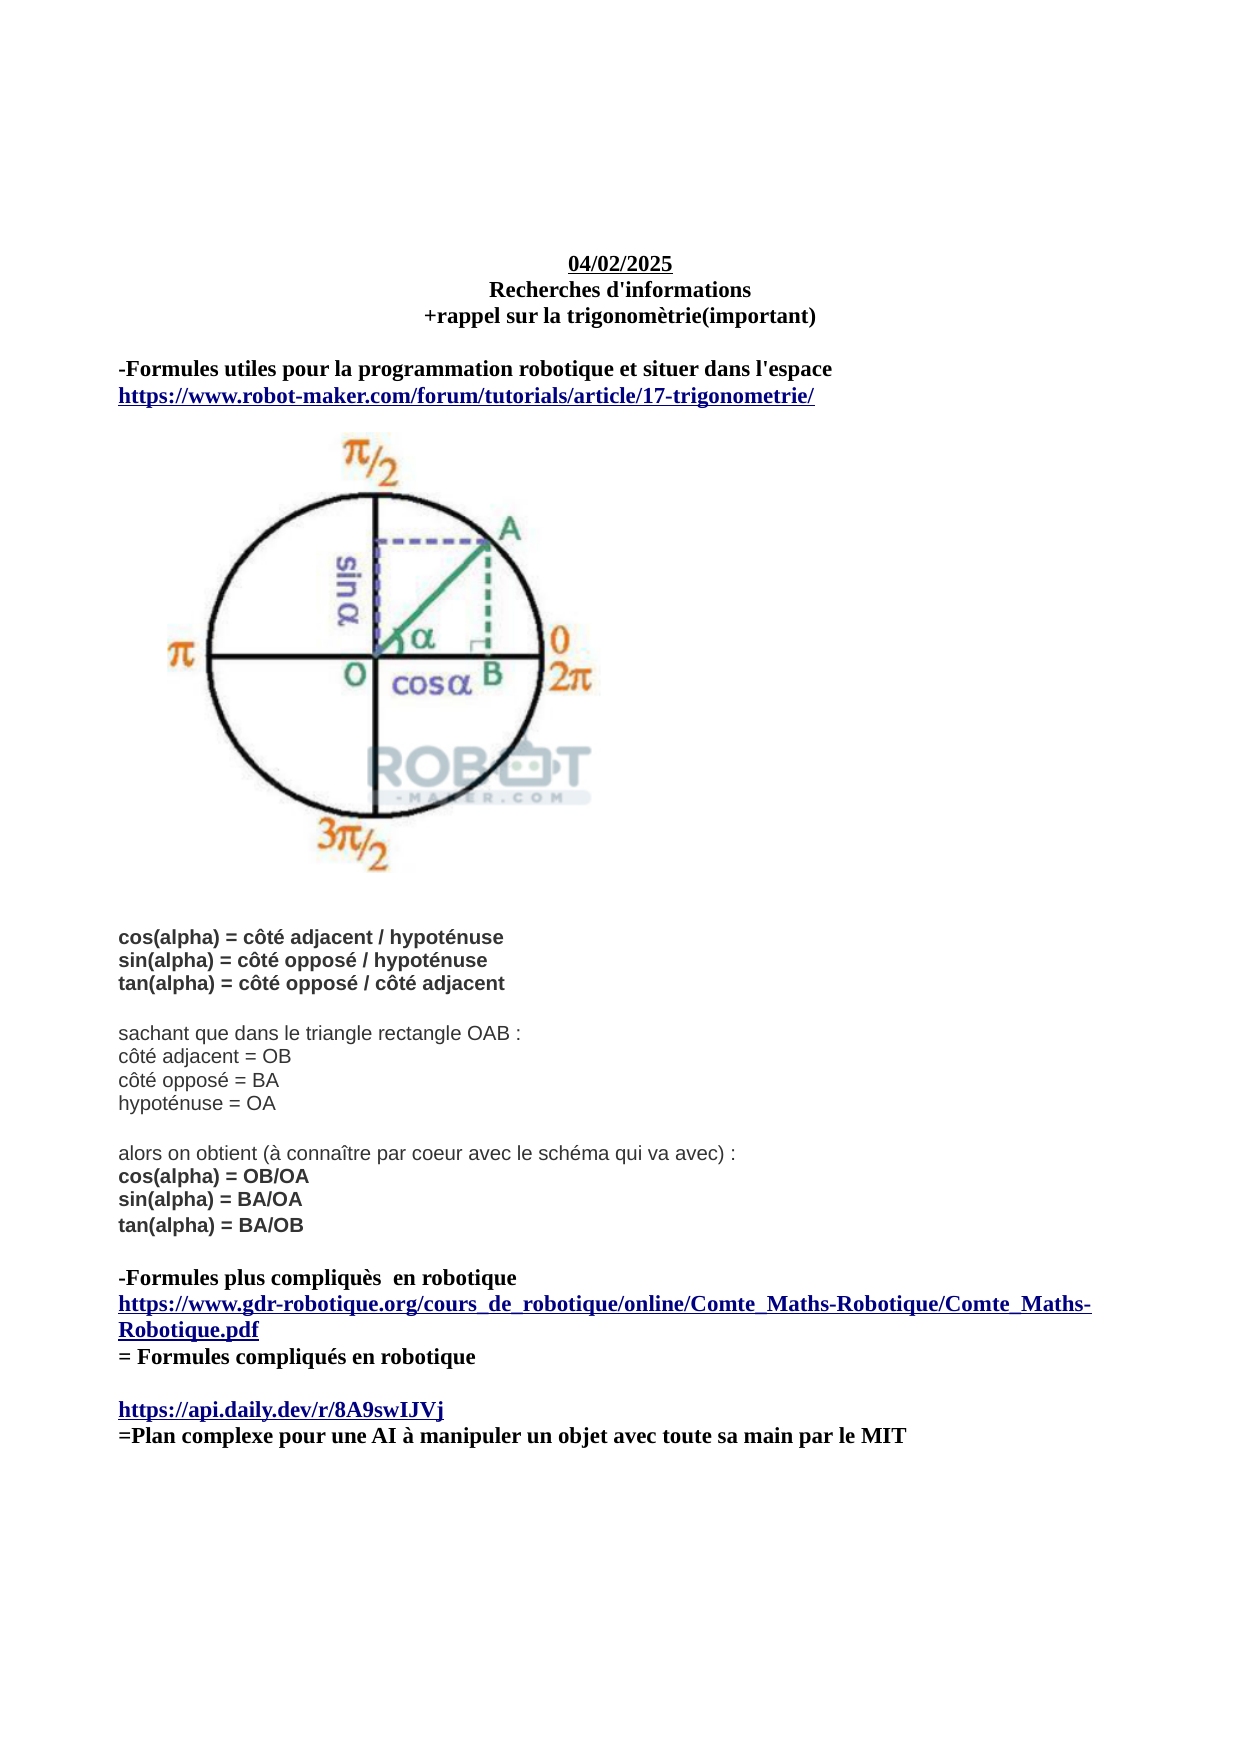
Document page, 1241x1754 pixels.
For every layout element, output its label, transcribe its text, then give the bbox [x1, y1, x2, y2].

picture [155, 418, 613, 873]
text +rappel sur la trigonomètrie(important) [118, 303, 1122, 329]
text -Formules utiles pour la programmation robotique et situer dans l'espace [118, 355, 1122, 382]
text https://www.robot-maker.com/forum/tutorials/article/17-trigonometrie/ [118, 382, 1122, 408]
text https://www.gdr-robotique.org/cours_de_robotique/online/Comte_Maths-Robotique/Comte_Maths-Robotique.pdf [118, 1290, 1122, 1343]
text -Formules plus compliquès en robotique [118, 1264, 1122, 1290]
text cos(alpha) = côté adjacent / hypoténuse sin(alpha) = côté opposé / hypoténuse tan(alpha) = côté opposé / côté adjacent sachant que dans le triangle rectangle OAB : côté adjacent = OB côté opposé = BA hypoténuse = OA alors on obtient (à connaître par coeur avec le schéma qui va avec) : cos(alpha) = OB/OA sin(alpha) = BA/OA tan(alpha) = BA/OB [118, 925, 1122, 1237]
text Recherches d'informations [118, 276, 1122, 303]
text 04/02/2025 [118, 250, 1122, 276]
text https://api.daily.dev/r/8A9swIJVj [118, 1396, 1122, 1422]
text = Formules compliqués en robotique [118, 1343, 1122, 1369]
text =Plan complexe pour une AI à manipuler un objet avec toute sa main par le MIT [118, 1422, 1122, 1448]
